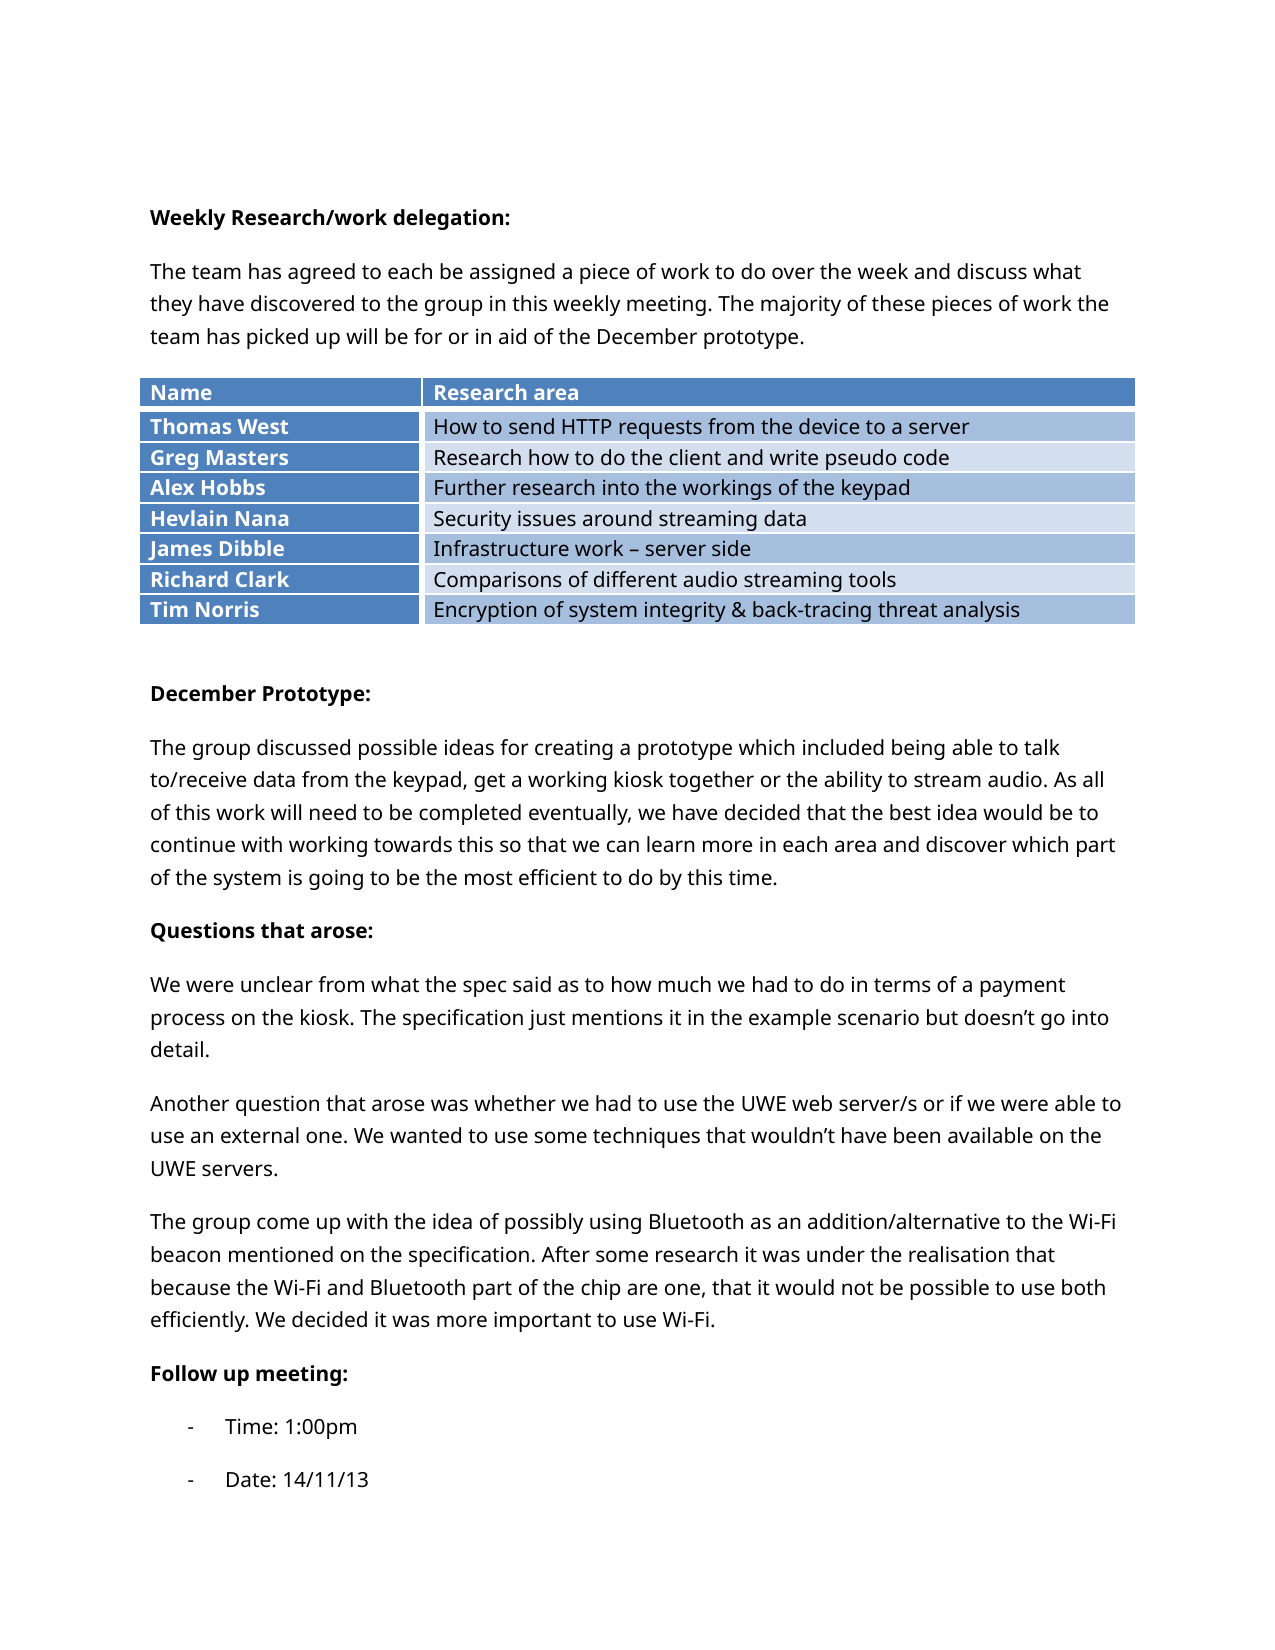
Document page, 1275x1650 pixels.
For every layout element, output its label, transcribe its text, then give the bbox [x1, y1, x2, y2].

text December Prototype: [150, 679, 1125, 708]
table_cell Comparisons of different audio streaming tools [425, 565, 1135, 593]
table_cell Tim Norris [140, 595, 419, 624]
table_cell Further research into the workings of the keypad [425, 473, 1135, 502]
text We were unclear from what the spec said as to how much we had to do in terms of a payment process on the kiosk. The specification just mentions it in the example scenario but doesn’t go into detail. [150, 970, 1125, 1064]
text Questions that arose: [150, 917, 1125, 945]
table_cell Research how to do the client and write pseudo code [425, 443, 1135, 471]
text Another question that arose was whether we had to use the UWE web server/s or if we were able to use an external one. We wanted to use some techniques that wouldn’t have been available on the UWE servers. [150, 1089, 1125, 1182]
table_cell Thomas West [140, 412, 419, 441]
table_cell Hevlain Nana [140, 504, 419, 532]
table_header Research area [423, 378, 1135, 406]
text The group discussed possible ideas for creating a prototype which included being able to talk to/receive data from the keypad, get a working kiosk together or the ability to stream audio. As all of this work will need to be completed eventually, we have decided that the best idea would be to continue with working towards this so that we can learn more in each area and discover which part of the system is going to be the most efficient to do by this time. [150, 733, 1125, 892]
table_header Name [140, 378, 421, 406]
table_cell Alex Hobbs [140, 473, 419, 502]
table_cell Greg Masters [140, 443, 419, 471]
text The group come up with the idea of possibly using Bluetooth as an addition/alternative to the Wi-Fi beacon mentioned on the specification. After some research it was under the realisation that because the Wi-Fi and Bluetooth part of the chip are one, that it would not be possible to use both efficiently. We decided it was more important to use Wi-Fi. [150, 1207, 1125, 1334]
table_cell Security issues around streaming data [425, 504, 1135, 532]
list Date: 14/11/13 [187, 1466, 1125, 1494]
table_cell How to send HTTP requests from the device to a server [425, 412, 1135, 441]
table_cell Infrastructure work – server side [425, 534, 1135, 563]
text Weekly Research/work delegation: [150, 203, 1125, 232]
table_cell Richard Clark [140, 565, 419, 593]
text The team has agreed to each be assigned a piece of work to do over the week and discuss what they have discovered to the group in this weekly meeting. The majority of these pieces of work the team has picked up will be for or in aid of the December prototype. [150, 257, 1125, 351]
table_cell Encryption of system integrity & back-tracing threat analysis [425, 595, 1135, 624]
table_cell James Dibble [140, 534, 419, 563]
list Time: 1:00pm [187, 1412, 1125, 1441]
text Follow up meeting: [150, 1359, 1125, 1387]
